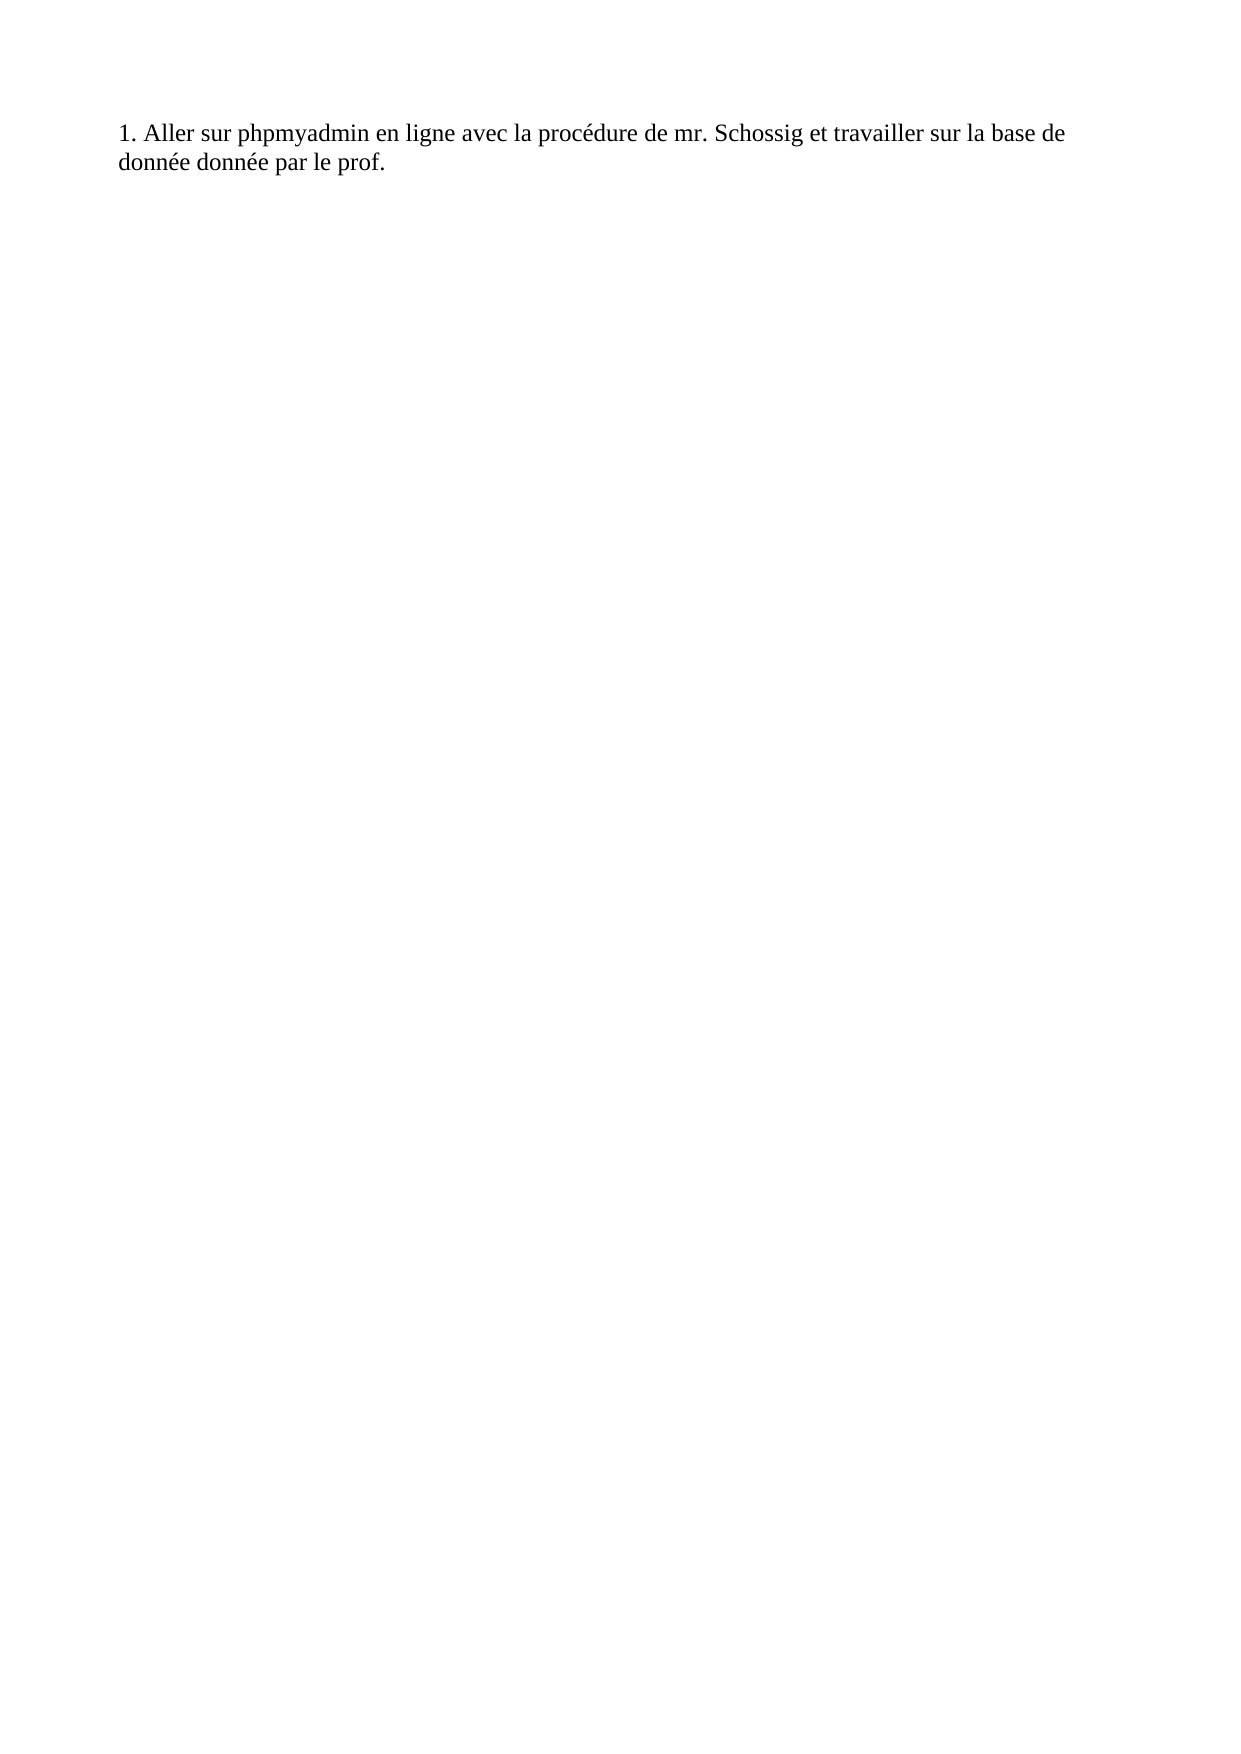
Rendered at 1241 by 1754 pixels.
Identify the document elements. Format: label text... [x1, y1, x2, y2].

text 1. Aller sur phpmyadmin en ligne avec la procédure de mr. Schossig et travailler sur la base de donnée donnée par le prof. [118, 118, 1122, 176]
